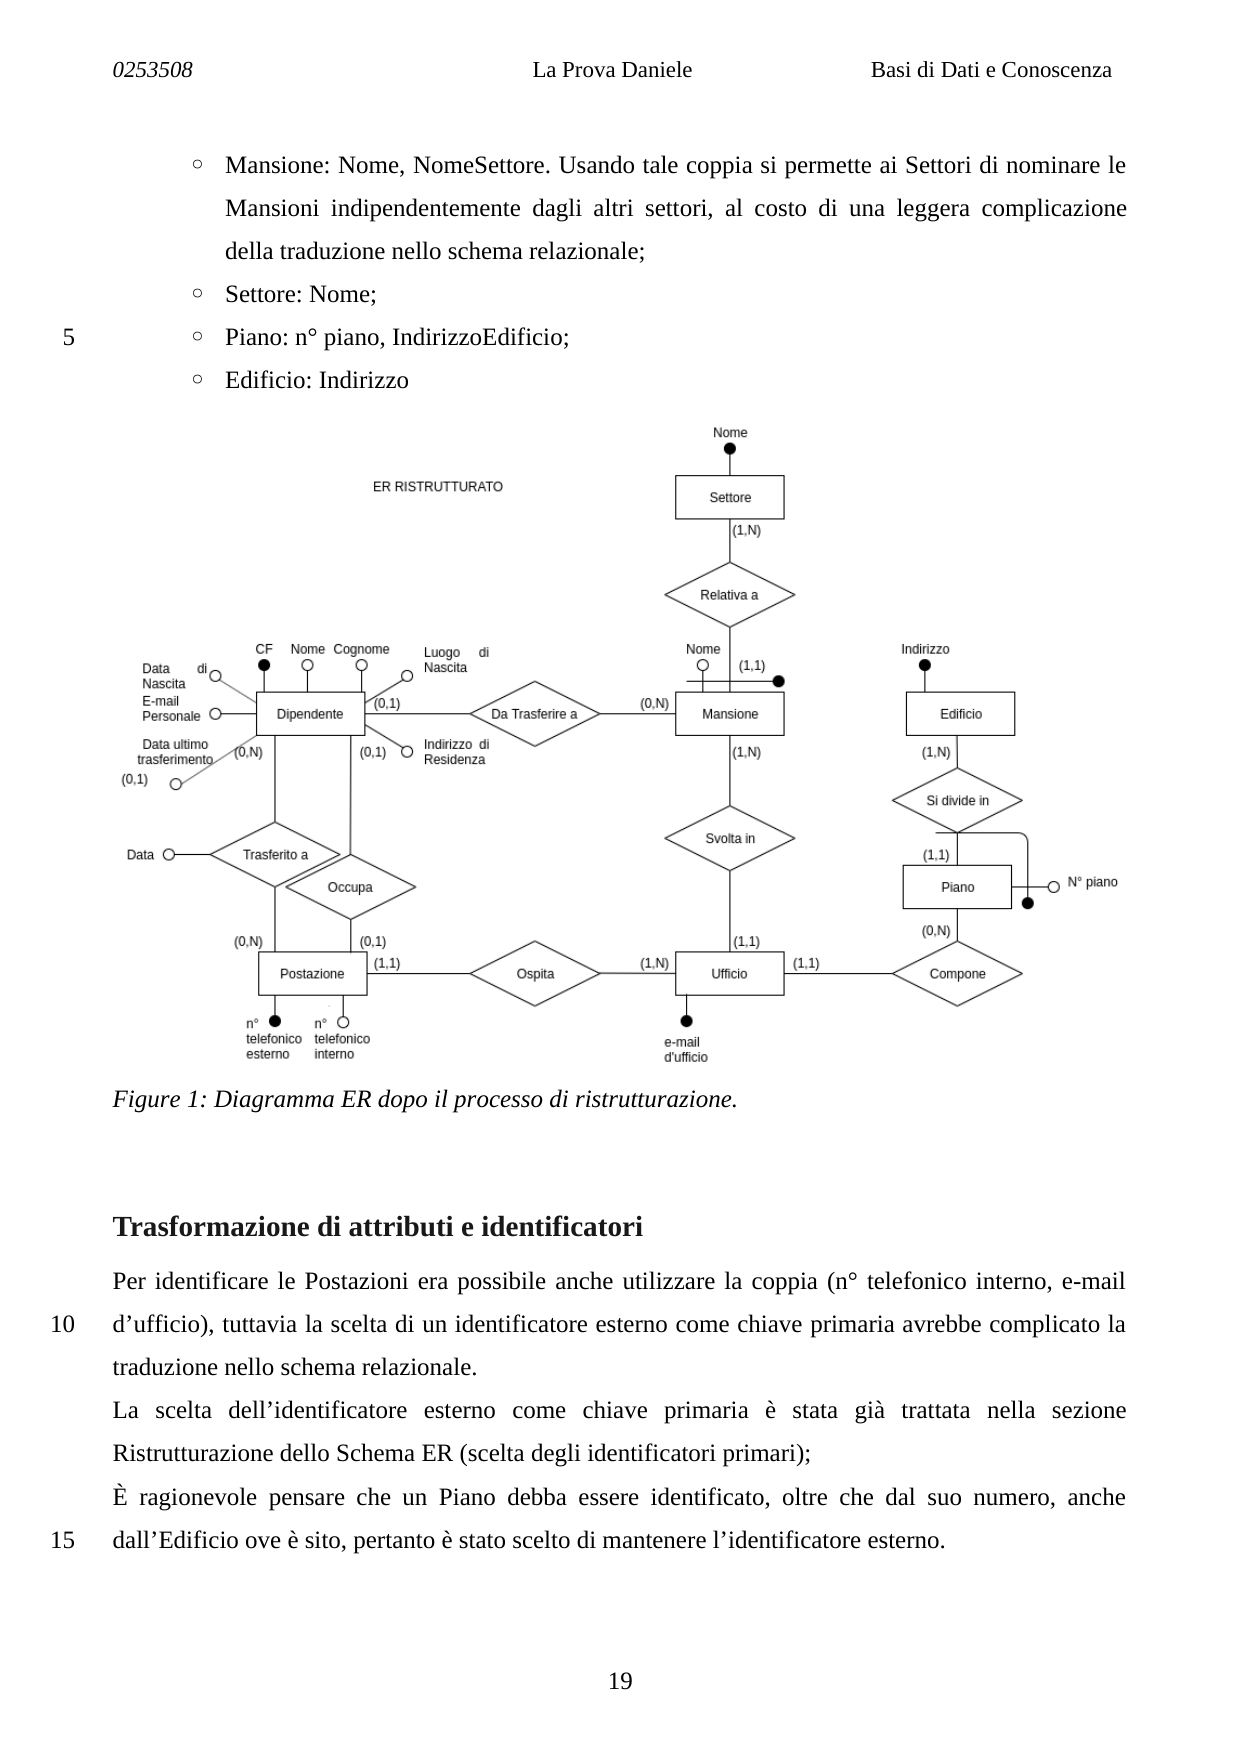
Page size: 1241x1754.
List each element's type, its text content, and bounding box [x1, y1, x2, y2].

text Per identificare le Postazioni era possibile anche utilizzare la coppia (n° telefonico interno, e-mail d’ufficio), tuttavia la scelta di un identificatore esterno come chiave primaria avrebbe complicato la traduzione nello schema relazionale. [112, 1266, 1128, 1381]
text Figure 1: Diagramma ER dopo il processo di ristrutturazione. [112, 1064, 1128, 1113]
list Settore: Nome; [187, 279, 1128, 308]
picture [112, 421, 1128, 1064]
text È ragionevole pensare che un Piano debba essere identificato, oltre che dal suo numero, anche dall’Edificio ove è sito, pertanto è stato scelto di mantenere l’identificatore esterno. [112, 1482, 1128, 1553]
text La scelta dell’identificatore esterno come chiave primaria è stata già trattata nella sezione Ristrutturazione dello Schema ER (scelta degli identificatori primari); [112, 1395, 1128, 1467]
list Edificio: Indirizzo [187, 366, 1128, 394]
list Piano: n° piano, IndirizzoEdificio; [187, 322, 1128, 351]
list Mansione: Nome, NomeSettore. Usando tale coppia si permette ai Settori di nominare le Mansioni indipendentemente dagli altri settori, al costo di una leggera complicazione della traduzione nello schema relazionale; [187, 150, 1128, 265]
subtitle Trasformazione di attributi e identificatori [112, 1209, 1128, 1243]
